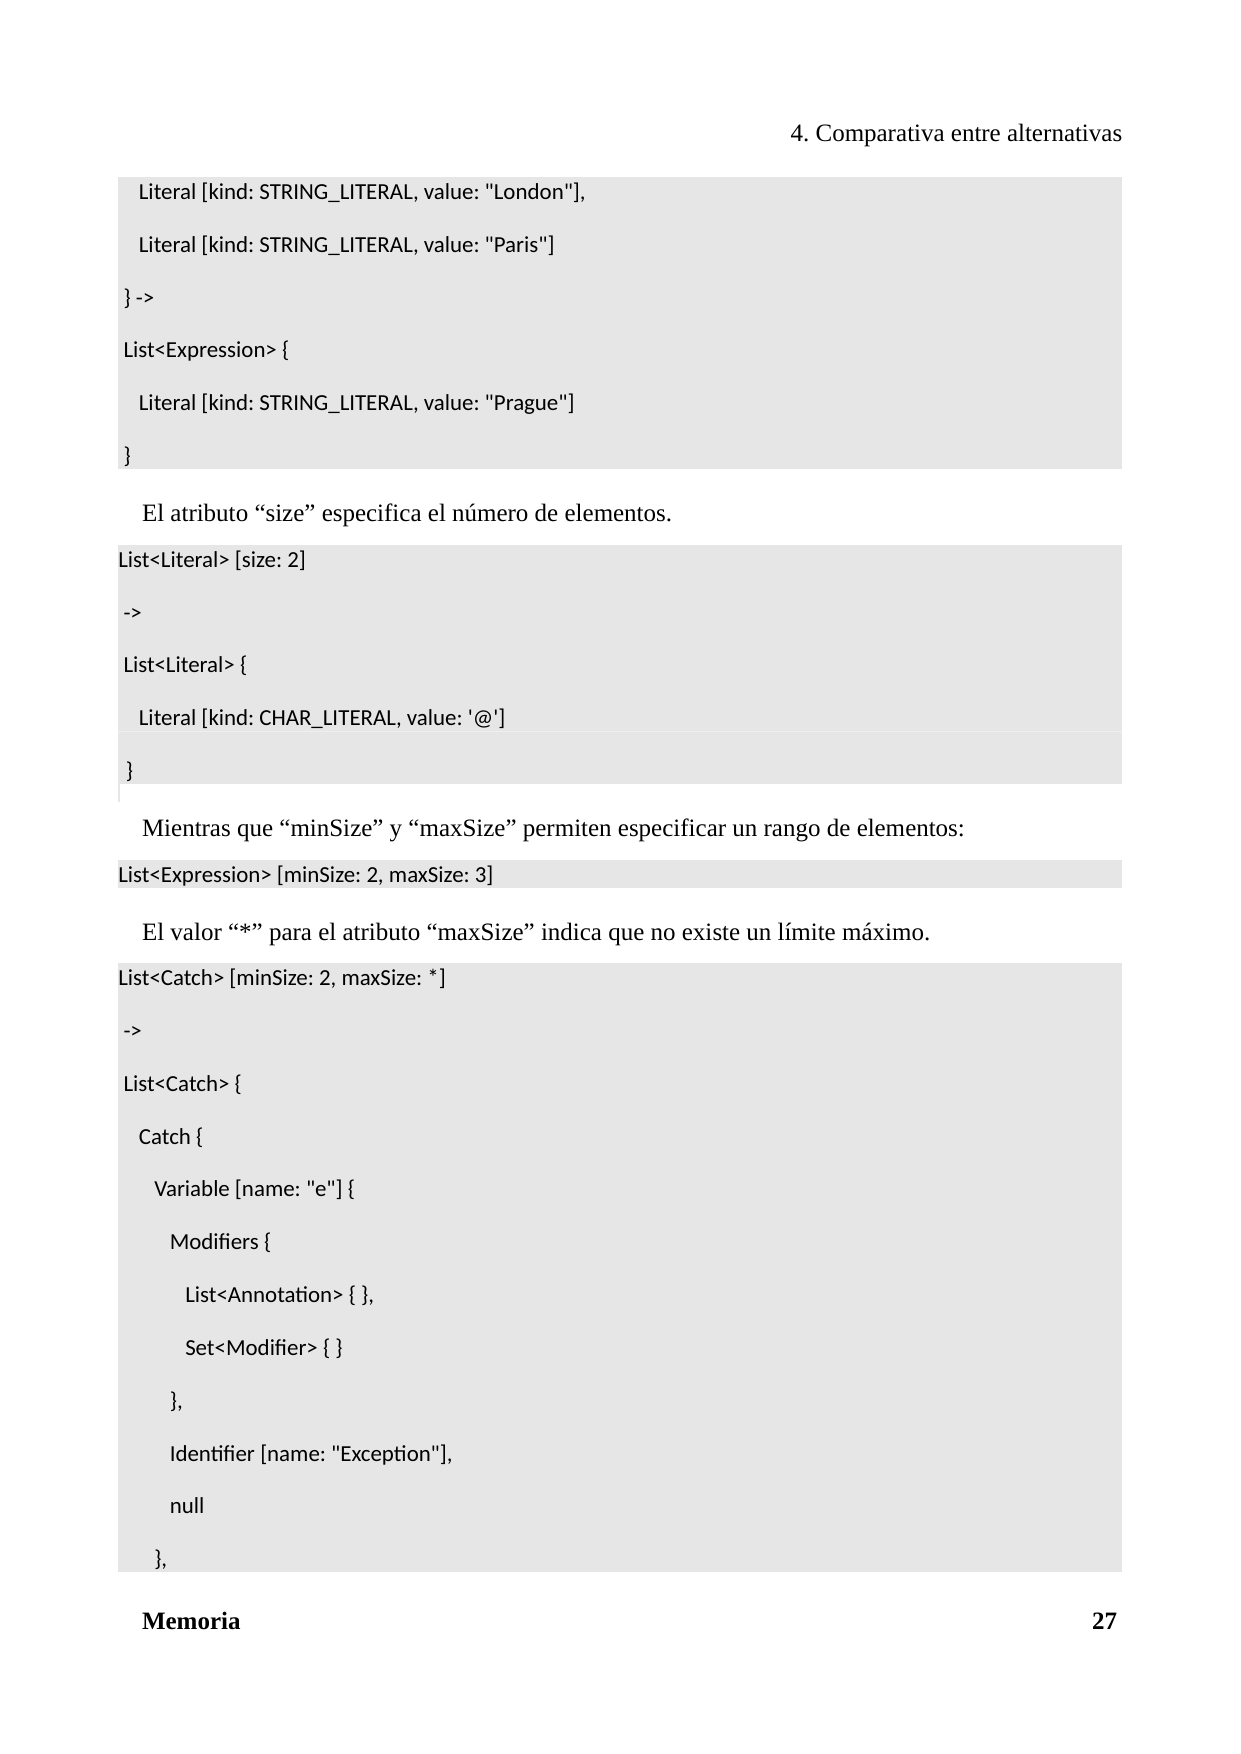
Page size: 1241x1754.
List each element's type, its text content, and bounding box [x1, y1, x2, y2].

text -> [118, 1016, 1122, 1044]
text List<Literal> { [118, 650, 1122, 678]
text Catch { [118, 1122, 1122, 1150]
text } -> [118, 283, 1122, 311]
text El atributo “size” especifica el número de elementos. [118, 498, 1122, 527]
text } [118, 441, 1122, 469]
text -> [118, 598, 1122, 626]
text Identifier [name: "Exception"], [118, 1439, 1122, 1467]
text }, [118, 1386, 1122, 1414]
text List<Catch> { [118, 1069, 1122, 1097]
text Literal [kind: STRING_LITERAL, value: "London"], [118, 177, 1122, 205]
text Set<Modifier> { } [118, 1333, 1122, 1361]
text List<Annotation> { }, [118, 1280, 1122, 1308]
text Modifiers { [118, 1227, 1122, 1255]
text El valor “*” para el atributo “maxSize” indica que no existe un límite máximo. [118, 917, 1122, 946]
text Literal [kind: CHAR_LITERAL, value: '@'] [118, 703, 1122, 731]
text }, [118, 1544, 1122, 1572]
text Literal [kind: STRING_LITERAL, value: "Paris"] [118, 230, 1122, 258]
text List<Literal> [size: 2] [118, 545, 1122, 573]
text Mientras que “minSize” y “maxSize” permiten especificar un rango de elementos: [118, 813, 1122, 842]
text List<Expression> [minSize: 2, maxSize: 3] [118, 860, 1122, 888]
text List<Expression> { [118, 336, 1122, 363]
text } [118, 756, 1122, 784]
text List<Catch> [minSize: 2, maxSize: *] [118, 963, 1122, 991]
text Literal [kind: STRING_LITERAL, value: "Prague"] [118, 388, 1122, 416]
text null [118, 1491, 1122, 1519]
text Variable [name: "e"] { [118, 1174, 1122, 1203]
